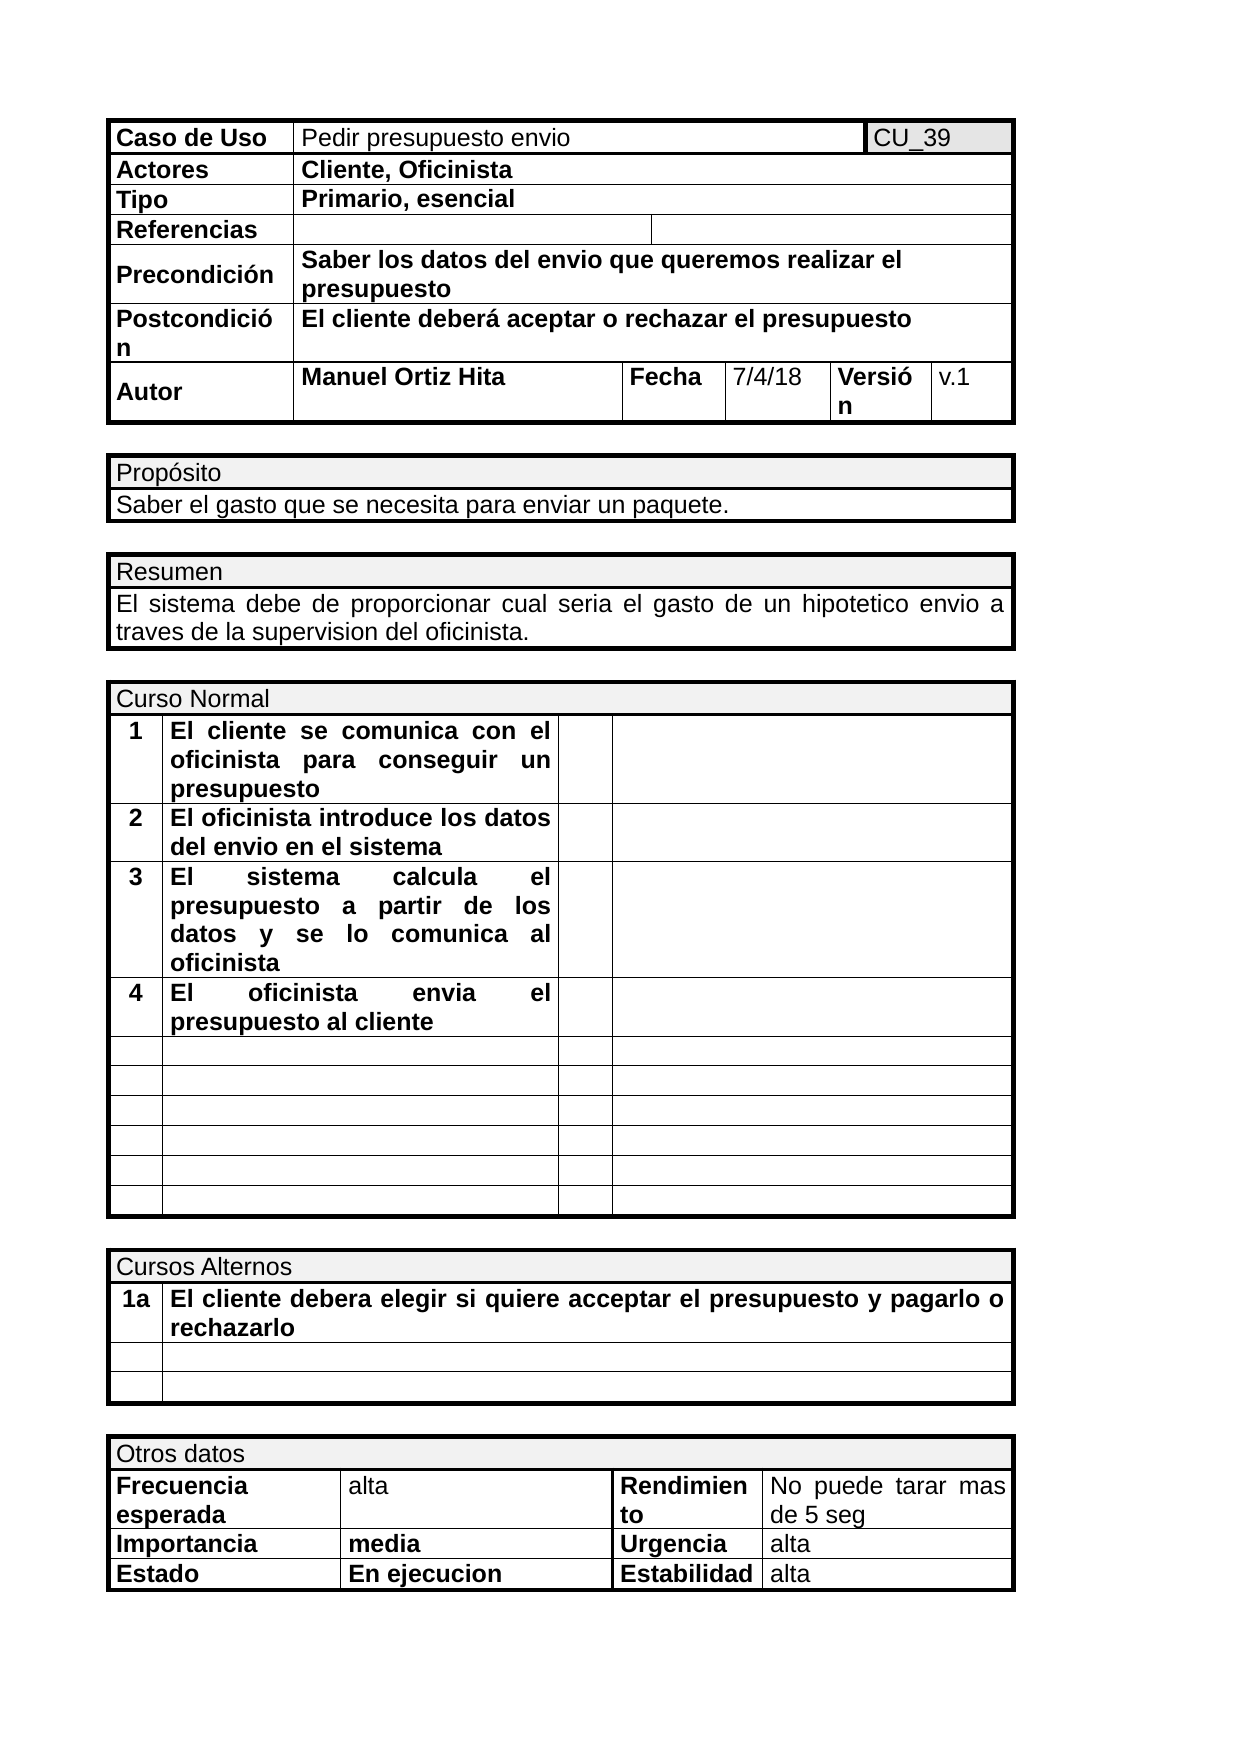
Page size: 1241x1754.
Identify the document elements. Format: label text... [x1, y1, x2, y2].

table_cell alta [763, 1559, 1011, 1587]
table_cell Manuel Ortiz Hita [294, 363, 622, 420]
table_cell [559, 1126, 612, 1155]
table_cell [559, 1096, 612, 1125]
table_cell [559, 1037, 612, 1065]
table_cell [613, 1126, 1011, 1155]
table_cell El sistema debe de proporcionar cual seria el gasto de un hipotetico envio a traves de la supervision del oficinista. [111, 589, 1011, 646]
table_cell [613, 862, 1011, 977]
table_cell [111, 1372, 162, 1401]
table_cell [613, 978, 1011, 1036]
table_cell Versión [831, 363, 931, 420]
table_cell [111, 1186, 162, 1214]
table_cell [613, 804, 1011, 861]
table_cell El cliente deberá aceptar o rechazar el presupuesto [294, 304, 1011, 361]
table_cell [111, 1156, 162, 1184]
table_cell [559, 1156, 612, 1184]
table_cell [613, 1037, 1011, 1065]
table_cell [613, 716, 1011, 802]
table_header Propósito [111, 458, 1011, 487]
table_cell Rendimiento [614, 1471, 762, 1528]
table_cell Estado [111, 1559, 340, 1587]
table_cell No puede tarar mas de 5 seg [763, 1471, 1011, 1528]
table_cell [613, 1096, 1011, 1125]
table_header Pedir presupuesto envio [294, 123, 863, 152]
table_cell alta [763, 1529, 1011, 1558]
table_cell [111, 1343, 162, 1371]
table_cell [163, 1343, 1011, 1371]
table_cell 2 [111, 804, 162, 861]
table_cell [559, 804, 612, 861]
table_cell 7/4/18 [726, 363, 830, 420]
table_cell Autor [111, 363, 293, 420]
table_cell 1a [111, 1284, 162, 1342]
table_cell Saber el gasto que se necesita para enviar un paquete. [111, 490, 1011, 519]
table_cell Cliente, Oficinista [294, 155, 1011, 183]
table_cell Primario, esencial [294, 185, 1011, 214]
table_cell v.1 [932, 363, 1011, 420]
table_cell [163, 1186, 558, 1214]
table_cell Saber los datos del envio que queremos realizar el presupuesto [294, 245, 1011, 303]
table_cell Frecuencia esperada [111, 1471, 340, 1528]
table_cell media [341, 1529, 611, 1558]
table_header Otros datos [111, 1439, 1011, 1468]
table_cell [613, 1066, 1011, 1095]
table_cell El cliente se comunica con el oficinista para conseguir un presupuesto [163, 716, 558, 802]
table_cell [559, 862, 612, 977]
table_cell [111, 1126, 162, 1155]
table_cell El sistema calcula el presupuesto a partir de los datos y se lo comunica al oficinista [163, 862, 558, 977]
table_header Curso Normal [111, 684, 1011, 713]
table_cell [294, 215, 651, 244]
table_cell Tipo [111, 185, 293, 214]
table_cell [111, 1037, 162, 1065]
table_cell [613, 1156, 1011, 1184]
table_cell [559, 978, 612, 1036]
table_cell Importancia [111, 1529, 340, 1558]
table_cell El oficinista introduce los datos del envio en el sistema [163, 804, 558, 861]
table_cell [613, 1186, 1011, 1214]
table_cell Precondición [111, 245, 293, 303]
table_cell Actores [111, 155, 293, 183]
table_cell El cliente debera elegir si quiere acceptar el presupuesto y pagarlo o rechazarlo [163, 1284, 1011, 1342]
table_cell Urgencia [614, 1529, 762, 1558]
table_header Cursos Alternos [111, 1252, 1011, 1281]
table_cell [163, 1156, 558, 1184]
table_cell 4 [111, 978, 162, 1036]
table_cell Referencias [111, 215, 293, 244]
table_cell 3 [111, 862, 162, 977]
table_cell [559, 716, 612, 802]
table_cell [111, 1096, 162, 1125]
table_cell [163, 1066, 558, 1095]
table_cell [163, 1096, 558, 1125]
table_cell En ejecucion [341, 1559, 611, 1587]
table_cell Postcondición [111, 304, 293, 361]
table_header CU_39 [868, 123, 1011, 152]
table_cell 1 [111, 716, 162, 802]
table_header Caso de Uso [111, 123, 293, 152]
table_cell Fecha [623, 363, 725, 420]
table_header Resumen [111, 557, 1011, 586]
table_cell [163, 1126, 558, 1155]
table_cell [163, 1372, 1011, 1401]
table_cell Estabilidad [614, 1559, 762, 1587]
table_cell [111, 1066, 162, 1095]
table_cell [559, 1186, 612, 1214]
table_cell [163, 1037, 558, 1065]
table_cell [559, 1066, 612, 1095]
table_cell [652, 215, 1011, 244]
table_cell alta [341, 1471, 611, 1528]
table_cell El oficinista envia el presupuesto al cliente [163, 978, 558, 1036]
